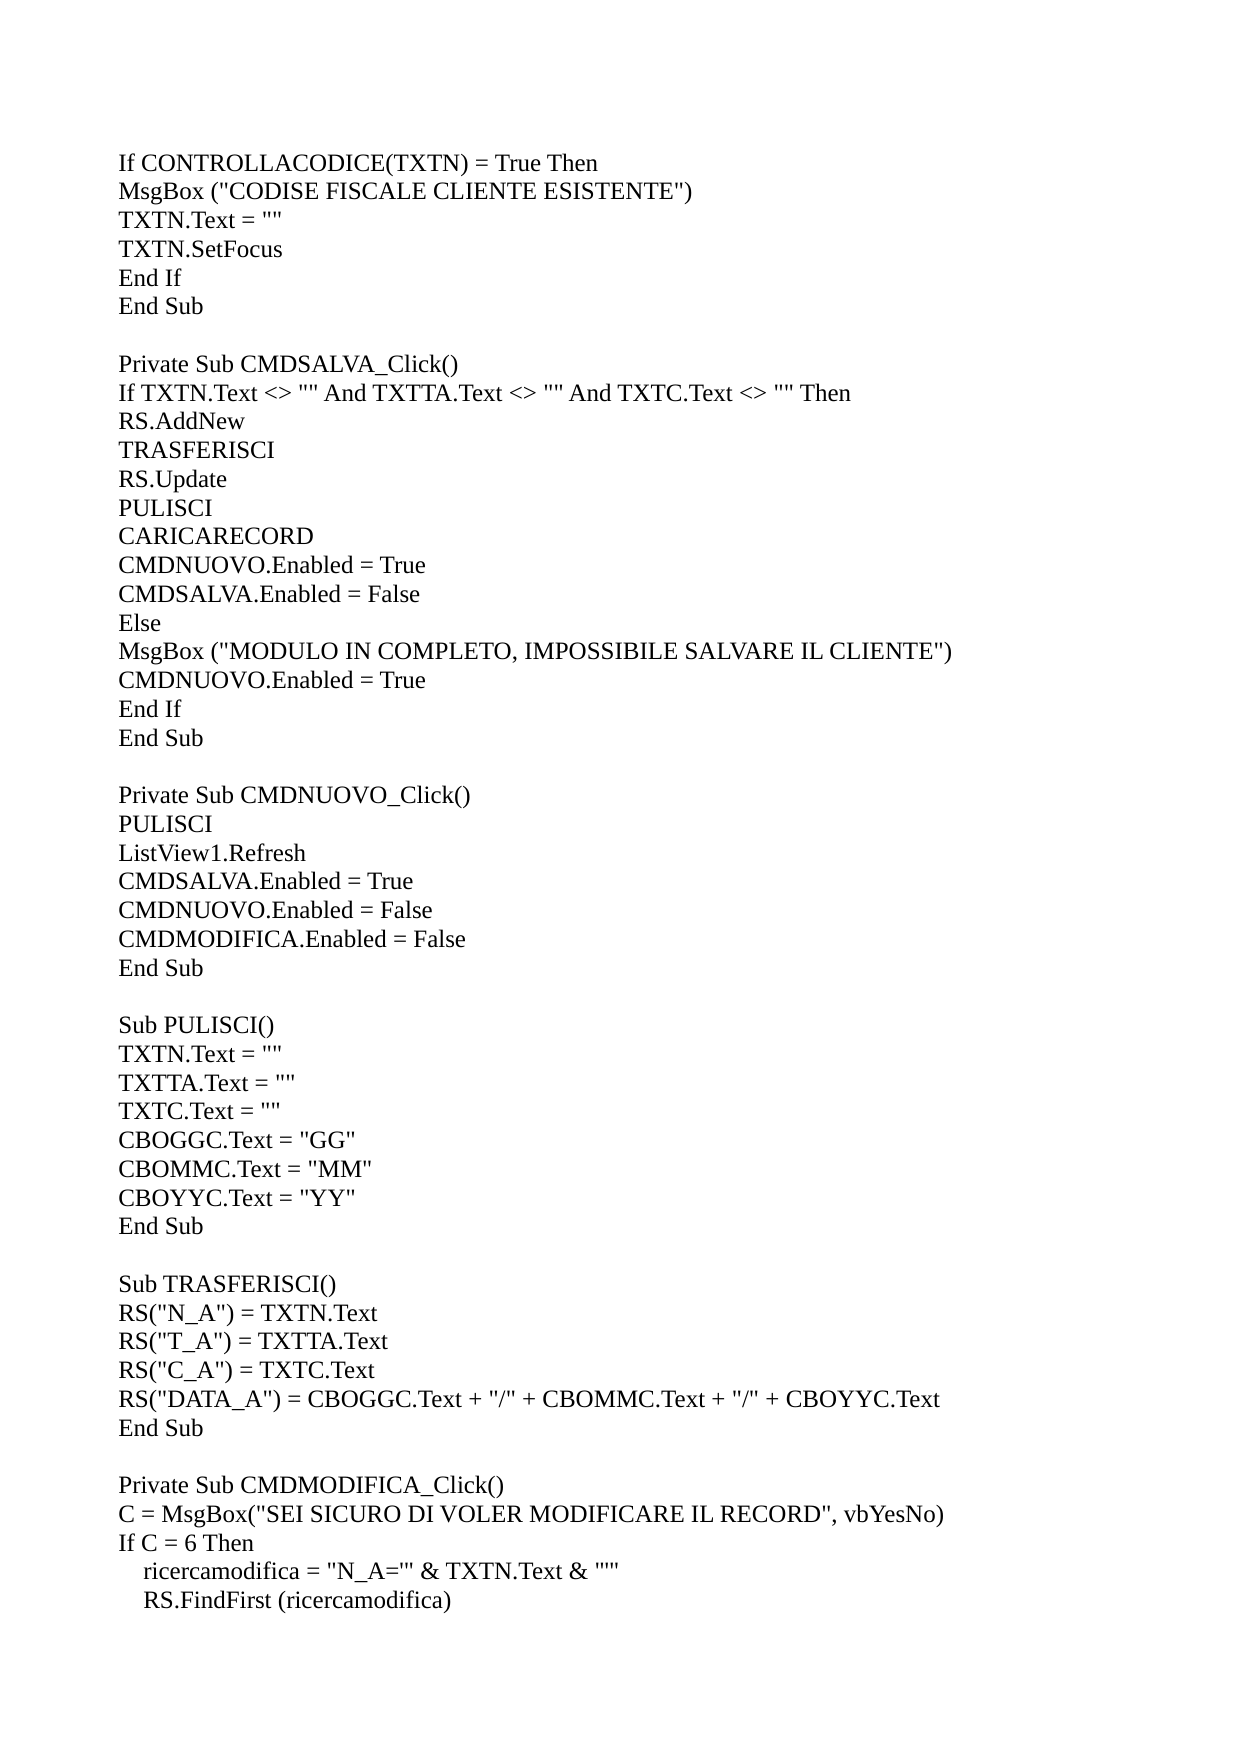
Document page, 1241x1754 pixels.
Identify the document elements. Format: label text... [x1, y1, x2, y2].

text Sub PULISCI() [118, 1010, 1122, 1039]
text If CONTROLLACODICE(TXTN) = True Then [118, 148, 1122, 176]
text CMDMODIFICA.Enabled = False [118, 924, 1122, 953]
text RS.FindFirst (ricercamodifica) [118, 1585, 1122, 1614]
text RS("C_A") = TXTC.Text [118, 1355, 1122, 1384]
text ricercamodifica = "N_A='" & TXTN.Text & "'" [118, 1556, 1122, 1585]
text CMDSALVA.Enabled = True [118, 866, 1122, 895]
text CBOMMC.Text = "MM" [118, 1154, 1122, 1183]
text Private Sub CMDNUOVO_Click() [118, 780, 1122, 809]
text MsgBox ("CODISE FISCALE CLIENTE ESISTENTE") [118, 176, 1122, 205]
text PULISCI [118, 493, 1122, 521]
text RS("N_A") = TXTN.Text [118, 1298, 1122, 1326]
text CBOYYC.Text = "YY" [118, 1183, 1122, 1211]
text End Sub [118, 953, 1122, 981]
text End If [118, 263, 1122, 291]
text MsgBox ("MODULO IN COMPLETO, IMPOSSIBILE SALVARE IL CLIENTE") [118, 636, 1122, 665]
text C = MsgBox("SEI SICURO DI VOLER MODIFICARE IL RECORD", vbYesNo) [118, 1499, 1122, 1528]
text End Sub [118, 1413, 1122, 1441]
text TXTTA.Text = "" [118, 1068, 1122, 1096]
text CMDNUOVO.Enabled = True [118, 550, 1122, 579]
text RS.Update [118, 464, 1122, 493]
text Private Sub CMDMODIFICA_Click() [118, 1470, 1122, 1499]
text If TXTN.Text <> "" And TXTTA.Text <> "" And TXTC.Text <> "" Then [118, 378, 1122, 406]
text RS.AddNew [118, 406, 1122, 435]
text Else [118, 608, 1122, 636]
text End Sub [118, 1211, 1122, 1240]
text ListView1.Refresh [118, 838, 1122, 866]
text CMDNUOVO.Enabled = False [118, 895, 1122, 924]
text TXTN.Text = "" [118, 1039, 1122, 1068]
text CBOGGC.Text = "GG" [118, 1125, 1122, 1154]
text Private Sub CMDSALVA_Click() [118, 349, 1122, 378]
text RS("DATA_A") = CBOGGC.Text + "/" + CBOMMC.Text + "/" + CBOYYC.Text [118, 1384, 1122, 1413]
text End If [118, 694, 1122, 723]
text Sub TRASFERISCI() [118, 1269, 1122, 1298]
text CARICARECORD [118, 521, 1122, 550]
text TXTC.Text = "" [118, 1096, 1122, 1125]
text End Sub [118, 291, 1122, 320]
text CMDNUOVO.Enabled = True [118, 665, 1122, 694]
text CMDSALVA.Enabled = False [118, 579, 1122, 608]
text End Sub [118, 723, 1122, 751]
text PULISCI [118, 809, 1122, 838]
text TXTN.Text = "" [118, 205, 1122, 234]
text TRASFERISCI [118, 435, 1122, 464]
text TXTN.SetFocus [118, 234, 1122, 263]
text RS("T_A") = TXTTA.Text [118, 1326, 1122, 1355]
text If C = 6 Then [118, 1528, 1122, 1556]
